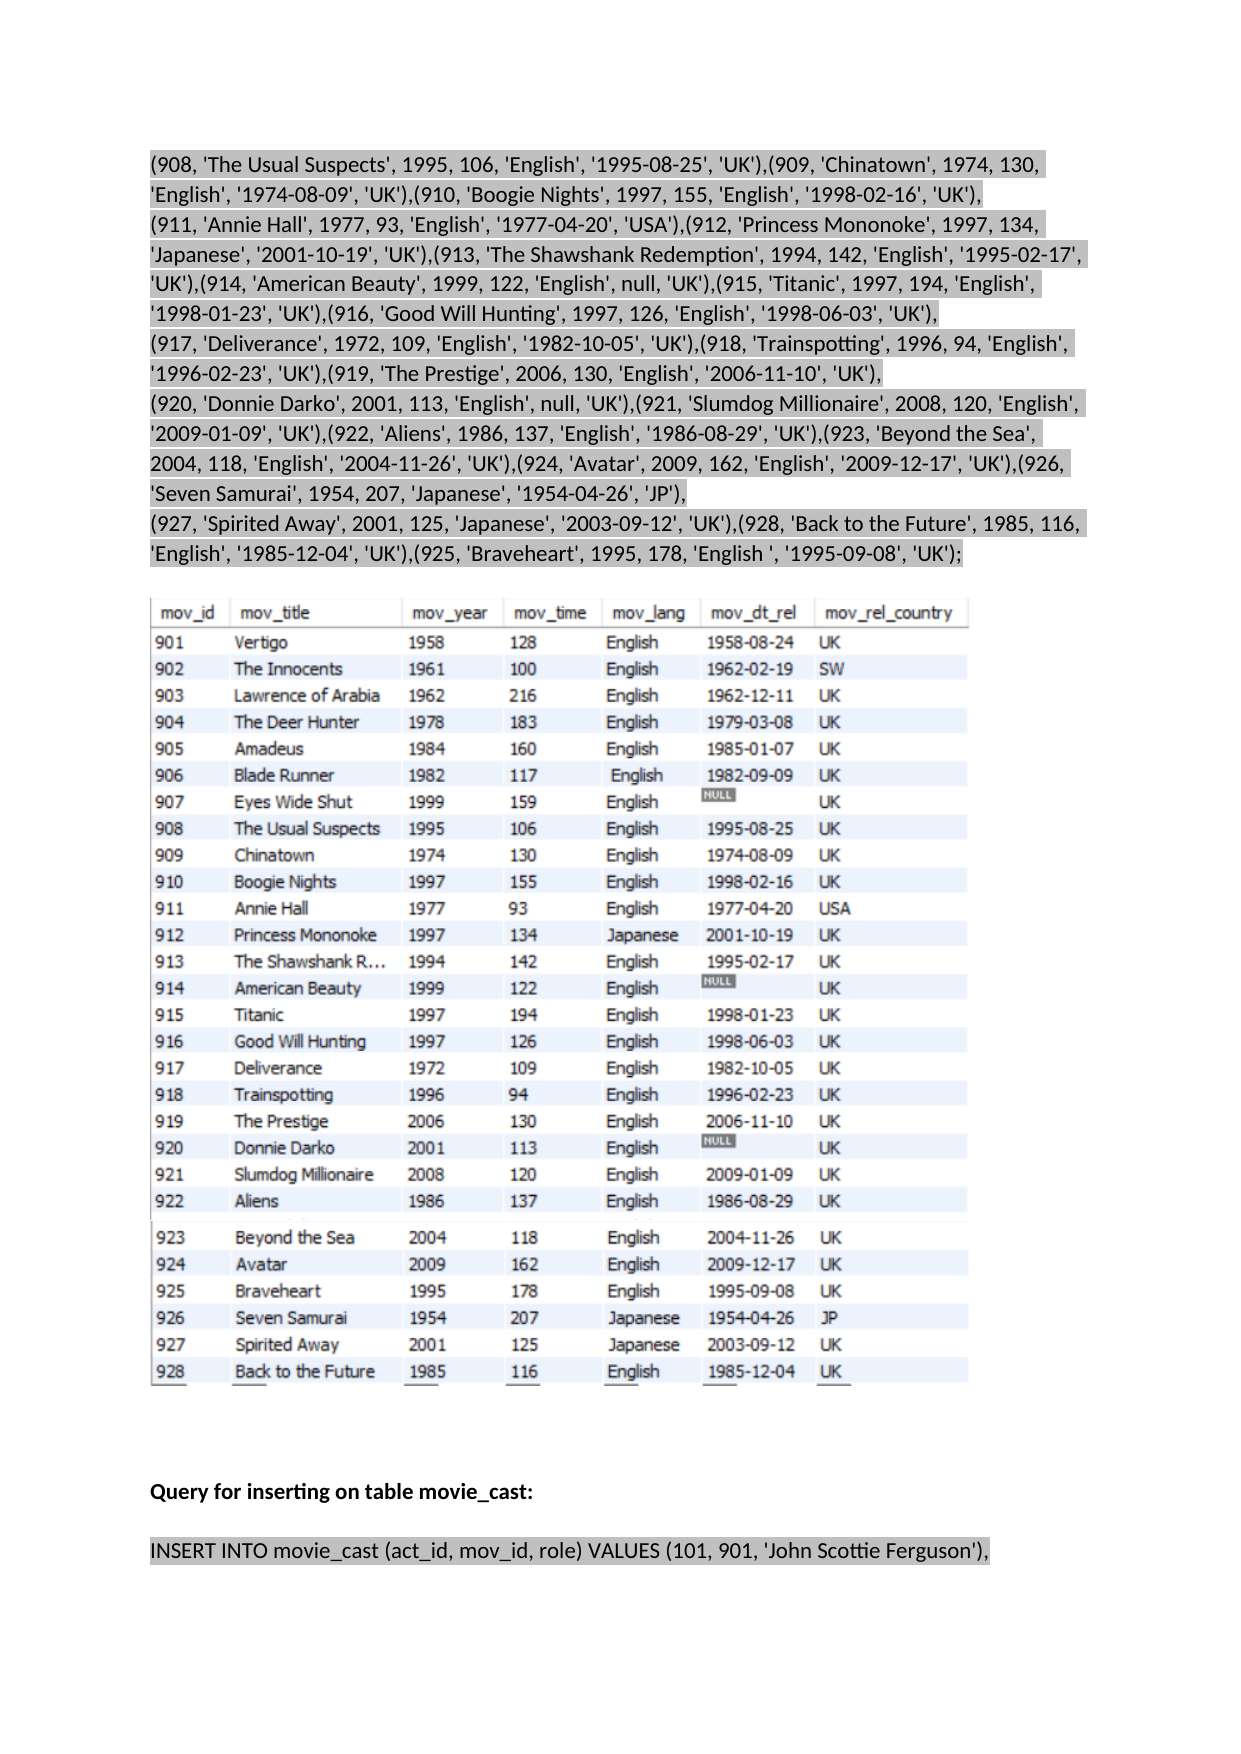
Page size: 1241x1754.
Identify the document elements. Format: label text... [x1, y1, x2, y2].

text INSERT INTO movie_cast (act_id, mov_id, role) VALUES (101, 901, 'John Scottie Ferguson'), [150, 1537, 1090, 1565]
text (917, 'Deliverance', 1972, 109, 'English', '1982-10-05', 'UK'),(918, 'Trainspotting', 1996, 94, 'English', '1996-02-23', 'UK'),(919, 'The Prestige', 2006, 130, 'English', '2006-11-10', 'UK'), [150, 329, 1090, 387]
text (920, 'Donnie Darko', 2001, 113, 'English', null, 'UK'),(921, 'Slumdog Millionaire', 2008, 120, 'English', '2009-01-09', 'UK'),(922, 'Aliens', 1986, 137, 'English', '1986-08-29', 'UK'),(923, 'Beyond the Sea', 2004, 118, 'English', '2004-11-26', 'UK'),(924, 'Avatar', 2009, 162, 'English', '2009-12-17', 'UK'),(926, 'Seven Samurai', 1954, 207, 'Japanese', '1954-04-26', 'JP'), [150, 389, 1090, 507]
picture [150, 1221, 983, 1386]
text (911, 'Annie Hall', 1977, 93, 'English', '1977-04-20', 'USA'),(912, 'Princess Mononoke', 1997, 134, 'Japanese', '2001-10-19', 'UK'),(913, 'The Shawshank Redemption', 1994, 142, 'English', '1995-02-17', 'UK'),(914, 'American Beauty', 1999, 122, 'English', null, 'UK'),(915, 'Titanic', 1997, 194, 'English', '1998-01-23', 'UK'),(916, 'Good Will Hunting', 1997, 126, 'English', '1998-06-03', 'UK'), [150, 210, 1090, 327]
picture [150, 598, 978, 1220]
text (908, 'The Usual Suspects', 1995, 106, 'English', '1995-08-25', 'UK'),(909, 'Chinatown', 1974, 130, 'English', '1974-08-09', 'UK'),(910, 'Boogie Nights', 1997, 155, 'English', '1998-02-16', 'UK'), [150, 150, 1090, 208]
text (927, 'Spirited Away', 2001, 125, 'Japanese', '2003-09-12', 'UK'),(928, 'Back to the Future', 1985, 116, 'English', '1985-12-04', 'UK'),(925, 'Braveheart', 1995, 178, 'English ', '1995-09-08', 'UK'); [150, 509, 1090, 567]
text Query for inserting on table movie_cast: [150, 1477, 1090, 1505]
